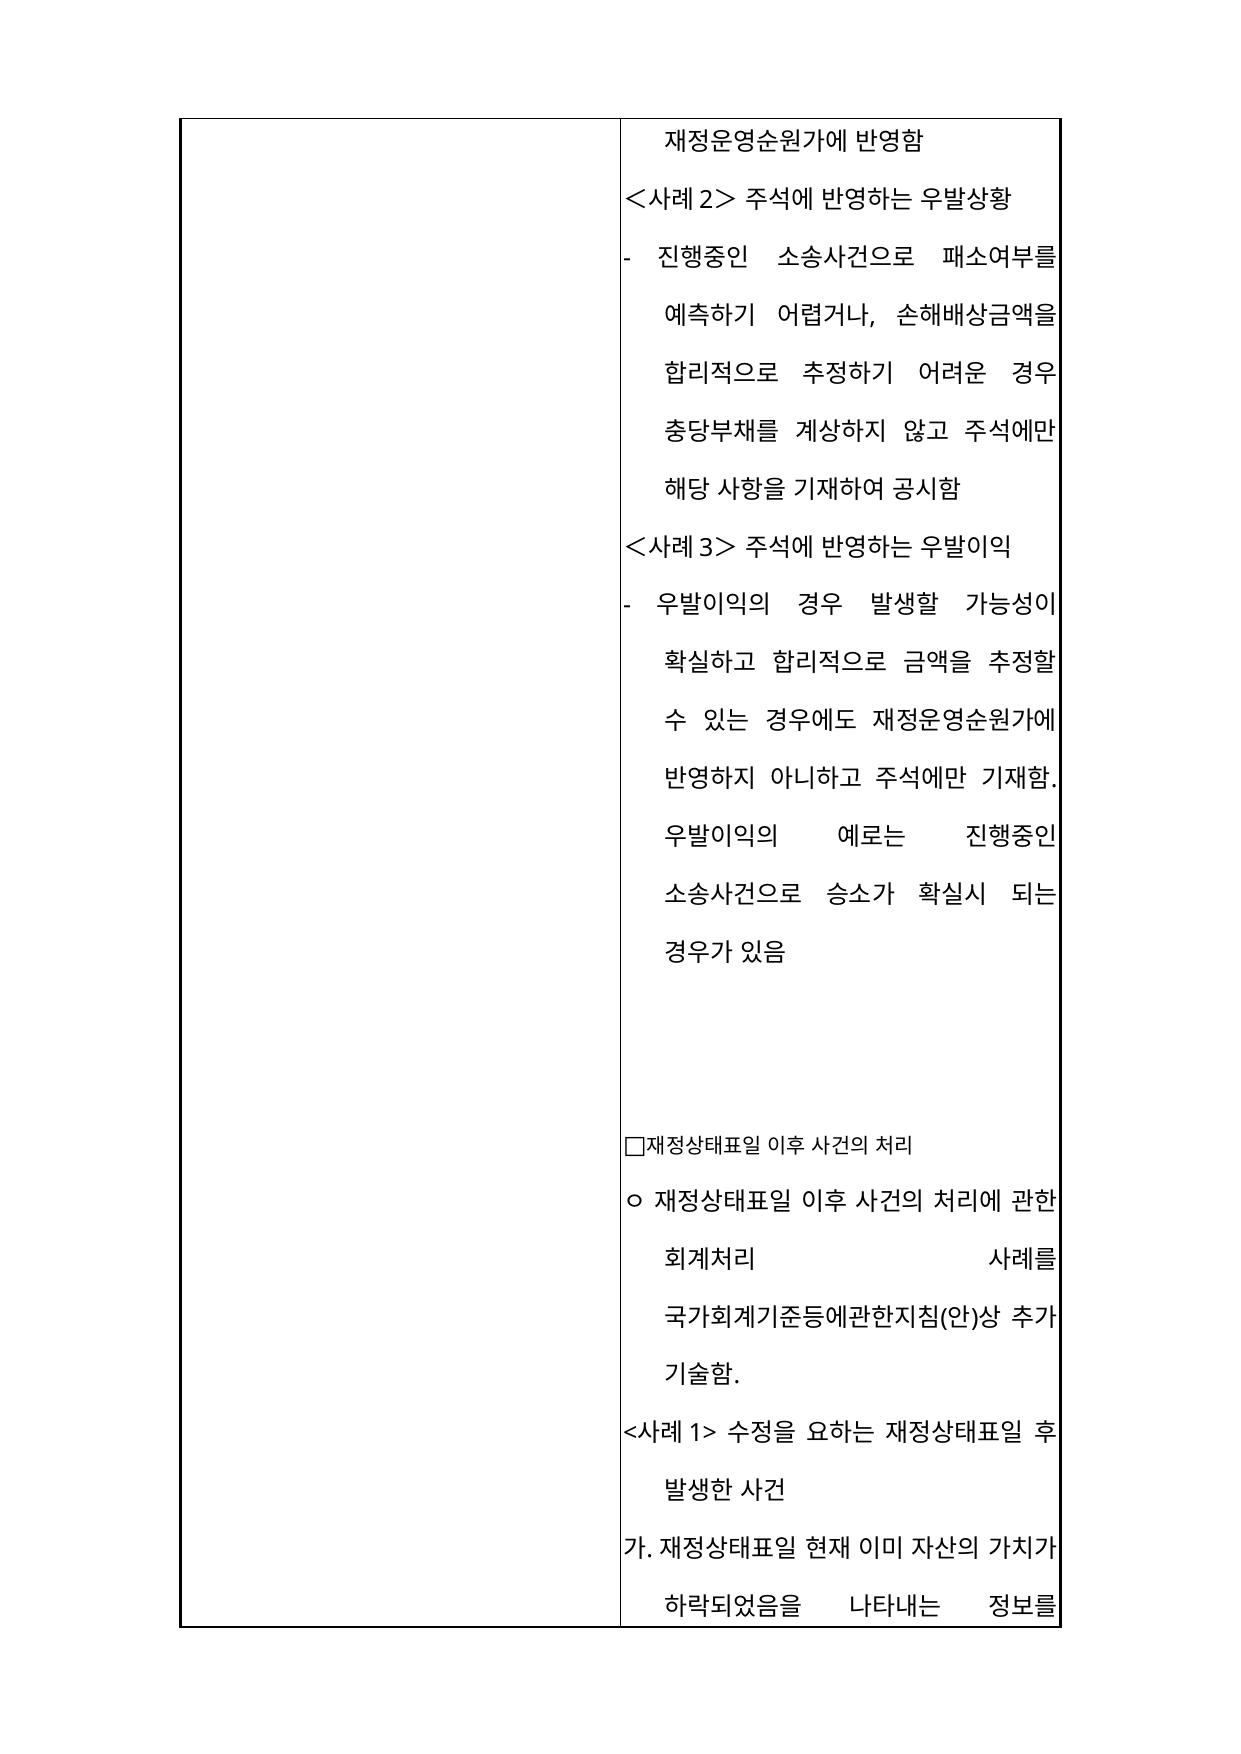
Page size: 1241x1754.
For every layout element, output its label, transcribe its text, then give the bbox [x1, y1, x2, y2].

table_cell 재정운영순원가에 반영함 ＜사례2＞ 주석에 반영하는 우발상황 - 진행중인 소송사건으로 패소여부를 예측하기 어렵거나, 손해배상금액을 합리적으로 추정하기 어려운 경우 충당부채를 계상하지 않고 주석에만 해당 사항을 기재하여 공시함 ＜사례3＞ 주석에 반영하는 우발이익 - 우발이익의 경우 발생할 가능성이 확실하고 합리적으로 금액을 추정할 수 있는 경우에도 재정운영순원가에 반영하지 아니하고 주석에만 기재함. 우발이익의 예로는 진행중인 소송사건으로 승소가 확실시 되는 경우가 있음 □재정상태표일 이후 사건의 처리 ㅇ 재정상태표일 이후 사건의 처리에 관한 회계처리 사례를 국가회계기준등에관한지침(안)상 추가 기술함. <사례1> 수정을 요하는 재정상태표일 후 발생한 사건 가. 재정상태표일 현재 이미 자산의 가치가 하락되었음을 나타내는 정보를 [621, 119, 1059, 1626]
table_cell [182, 119, 620, 1626]
